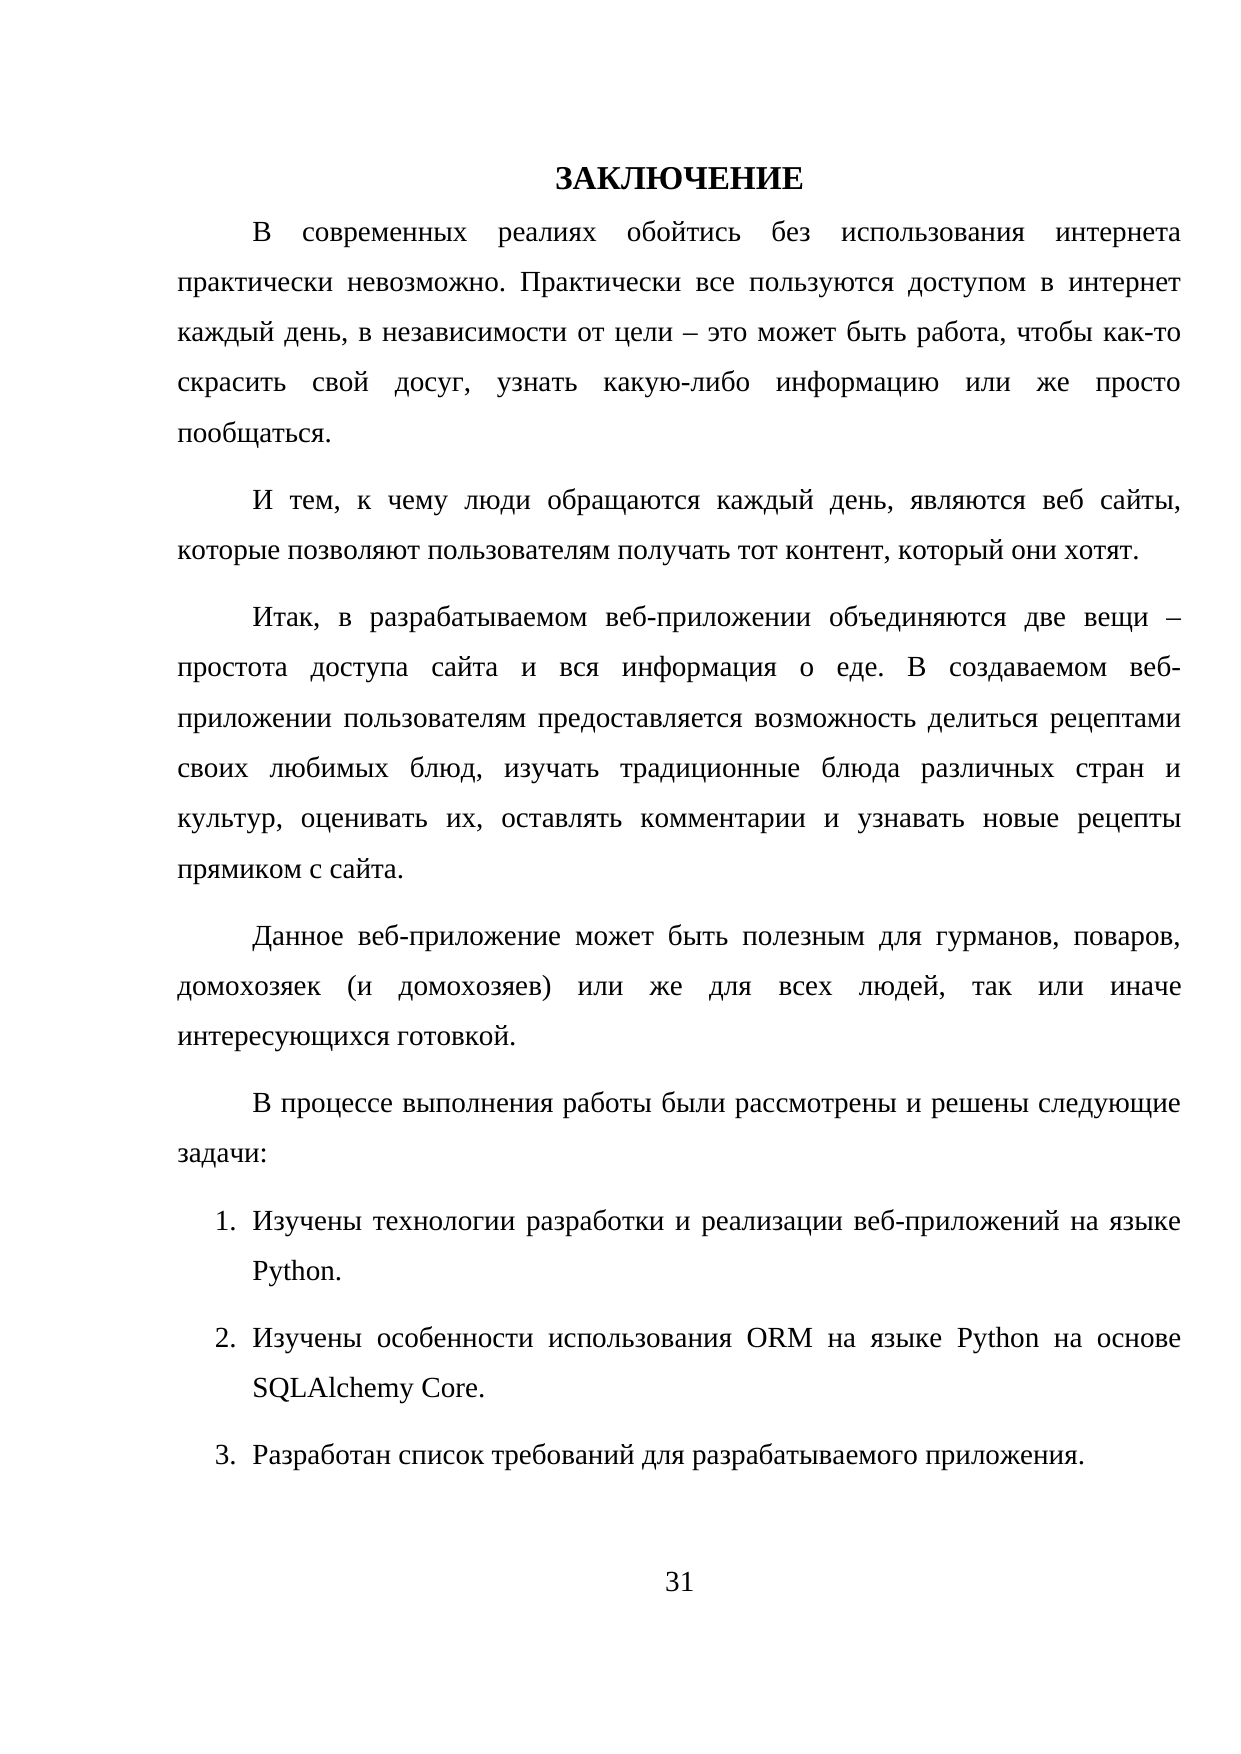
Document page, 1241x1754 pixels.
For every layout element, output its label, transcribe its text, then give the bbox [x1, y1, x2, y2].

text В современных реалиях обойтись без использования интернета практически невозможно. Практически все пользуются доступом в интернет каждый день, в независимости от цели – это может быть работа, чтобы как-то скрасить свой досуг, узнать какую-либо информацию или же просто пообщаться. [177, 214, 1182, 448]
list Изучены особенности использования ORM на языке Python на основе SQLAlchemy Core. [214, 1320, 1182, 1404]
list Разработан список требований для разрабатываемого приложения. [214, 1437, 1182, 1471]
text В процессе выполнения работы были рассмотрены и решены следующие задачи: [177, 1085, 1182, 1169]
subtitle ЗАКЛЮЧЕНИЕ [177, 159, 1182, 197]
list Изучены технологии разработки и реализации веб-приложений на языке Python. [214, 1203, 1182, 1286]
text Данное веб-приложение может быть полезным для гурманов, поваров, домохозяек (и домохозяев) или же для всех людей, так или иначе интересующихся готовкой. [177, 918, 1182, 1052]
text И тем, к чему люди обращаются каждый день, являются веб сайты, которые позволяют пользователям получать тот контент, который они хотят. [177, 482, 1182, 566]
text Итак, в разрабатываемом веб-приложении объединяются две вещи – простота доступа сайта и вся информация о еде. В создаваемом веб-приложении пользователям предоставляется возможность делиться рецептами своих любимых блюд, изучать традиционные блюда различных стран и культур, оценивать их, оставлять комментарии и узнавать новые рецепты прямиком с сайта. [177, 599, 1182, 884]
